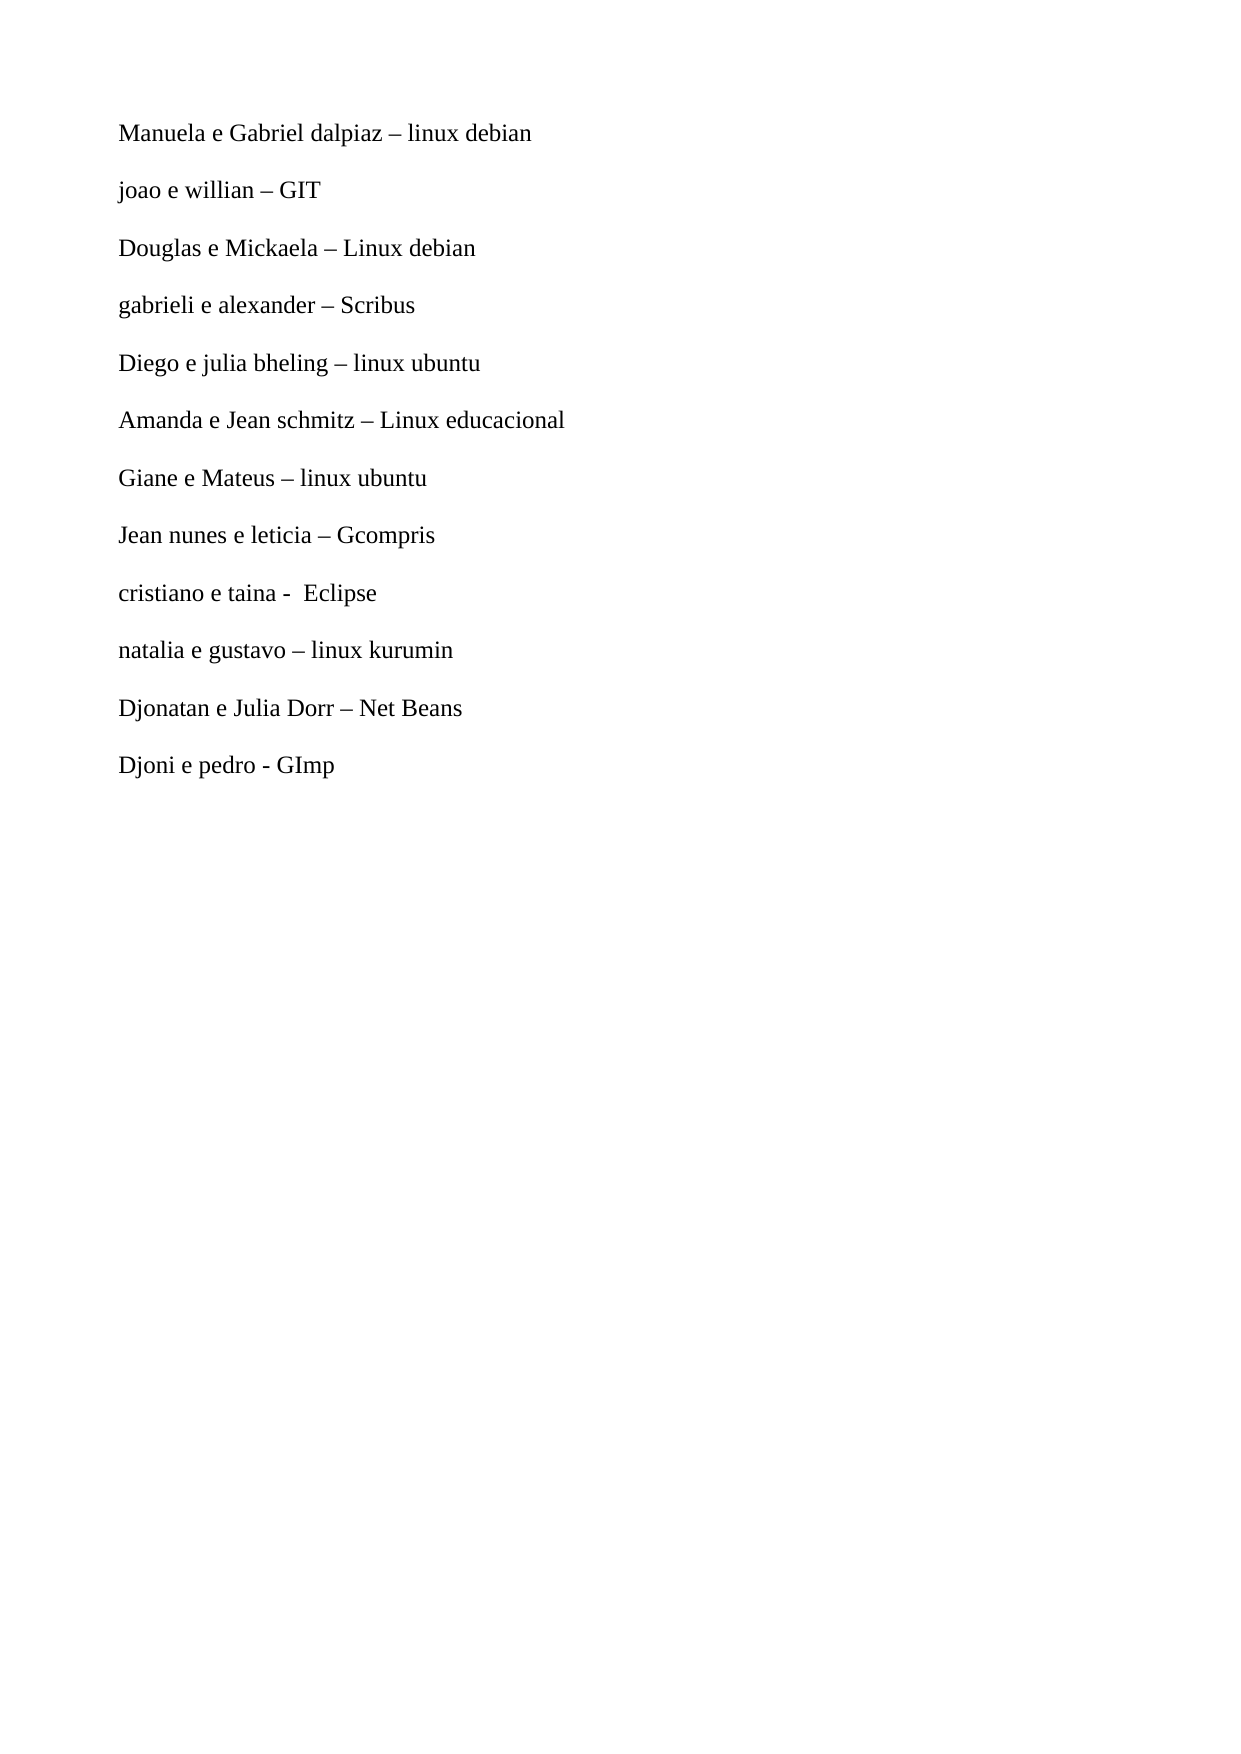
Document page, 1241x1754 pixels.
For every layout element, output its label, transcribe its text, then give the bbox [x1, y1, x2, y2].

text gabrieli e alexander – Scribus [118, 291, 1122, 319]
text natalia e gustavo – linux kurumin [118, 636, 1122, 664]
text Djonatan e Julia Dorr – Net Beans [118, 693, 1122, 722]
text cristiano e taina - Eclipse [118, 578, 1122, 607]
text Manuela e Gabriel dalpiaz – linux debian [118, 118, 1122, 147]
text Douglas e Mickaela – Linux debian [118, 233, 1122, 262]
text Amanda e Jean schmitz – Linux educacional [118, 406, 1122, 434]
text Diego e julia bheling – linux ubuntu [118, 348, 1122, 377]
text joao e willian – GIT [118, 176, 1122, 204]
text Jean nunes e leticia – Gcompris [118, 521, 1122, 549]
text Giane e Mateus – linux ubuntu [118, 463, 1122, 492]
text Djoni e pedro - GImp [118, 751, 1122, 779]
